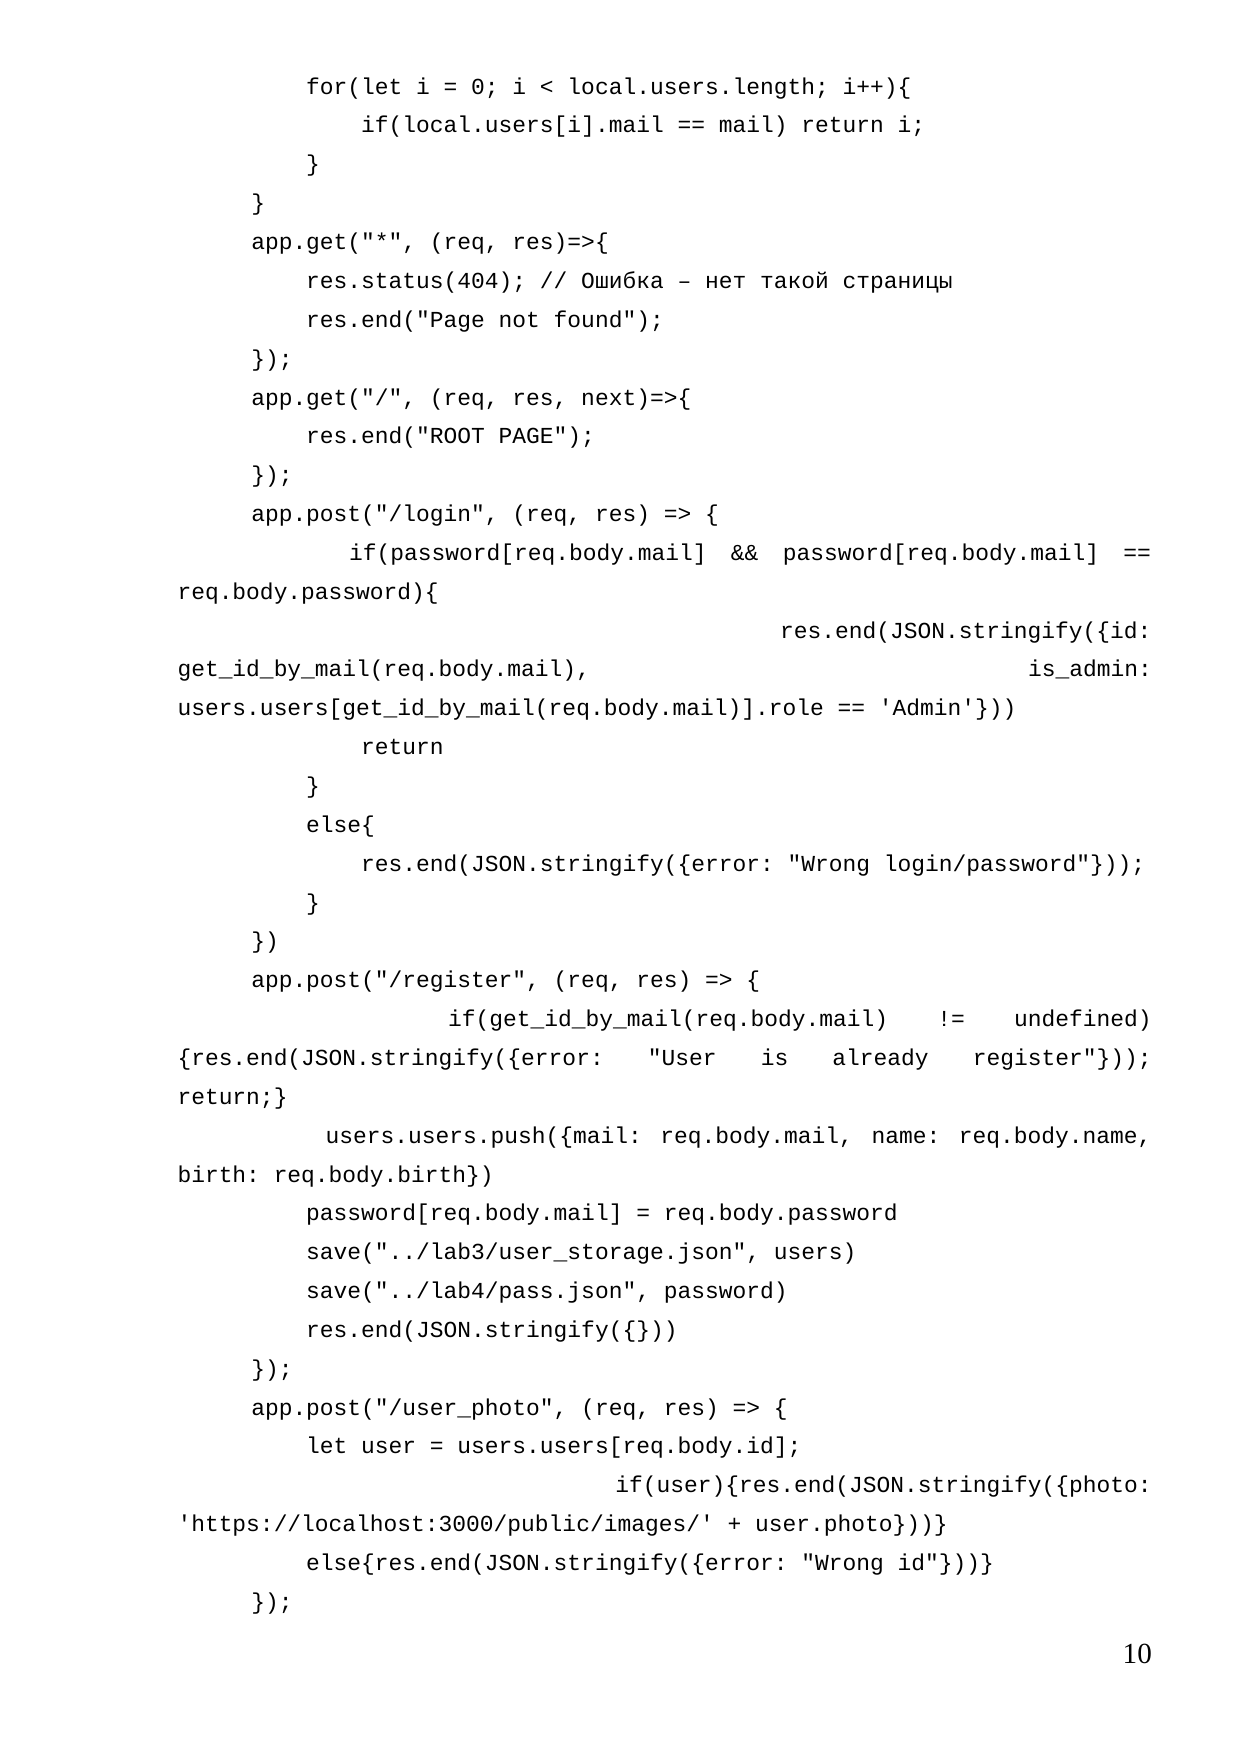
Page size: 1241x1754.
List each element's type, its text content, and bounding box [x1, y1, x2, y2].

text app.post("/login", (req, res) => { [177, 502, 1152, 528]
text }); [177, 1590, 1152, 1616]
text } [177, 153, 1152, 179]
text } [177, 774, 1152, 800]
text else{res.end(JSON.stringify({error: "Wrong id"}))} [177, 1551, 1152, 1577]
text for(let i = 0; i < local.users.length; i++){ [177, 75, 1152, 101]
text res.status(404); // Ошибка – нет такой страницы [177, 269, 1152, 295]
text res.end("Page not found"); [177, 308, 1152, 334]
text }); [177, 1357, 1152, 1383]
text if(get_id_by_mail(req.body.mail) != undefined){res.end(JSON.stringify({error: "User is already register"})); return;} [177, 1007, 1152, 1111]
text }); [177, 463, 1152, 489]
text save("../lab3/user_storage.json", users) [177, 1241, 1152, 1267]
text res.end(JSON.stringify({})) [177, 1318, 1152, 1344]
text app.get("*", (req, res)=>{ [177, 230, 1152, 256]
text return [177, 736, 1152, 761]
text save("../lab4/pass.json", password) [177, 1279, 1152, 1305]
text }) [177, 930, 1152, 956]
text } [177, 192, 1152, 217]
text app.post("/register", (req, res) => { [177, 969, 1152, 994]
text res.end("ROOT PAGE"); [177, 425, 1152, 451]
text let user = users.users[req.body.id]; [177, 1435, 1152, 1461]
text users.users.push({mail: req.body.mail, name: req.body.name, birth: req.body.birth}) [177, 1124, 1152, 1189]
text }); [177, 347, 1152, 373]
text if(password[req.body.mail] && password[req.body.mail] == req.body.password){ [177, 541, 1152, 606]
text else{ [177, 813, 1152, 839]
text } [177, 891, 1152, 917]
text app.get("/", (req, res, next)=>{ [177, 386, 1152, 412]
text res.end(JSON.stringify({error: "Wrong login/password"})); [177, 852, 1152, 878]
text if(user){res.end(JSON.stringify({photo: 'https://localhost:3000/public/images/' + user.photo}))} [177, 1474, 1152, 1538]
text if(local.users[i].mail == mail) return i; [177, 114, 1152, 140]
text app.post("/user_photo", (req, res) => { [177, 1396, 1152, 1422]
text password[req.body.mail] = req.body.password [177, 1202, 1152, 1228]
text res.end(JSON.stringify({id: get_id_by_mail(req.body.mail), is_admin: users.users[get_id_by_mail(req.body.mail)].role == 'Admin'})) [177, 619, 1152, 723]
